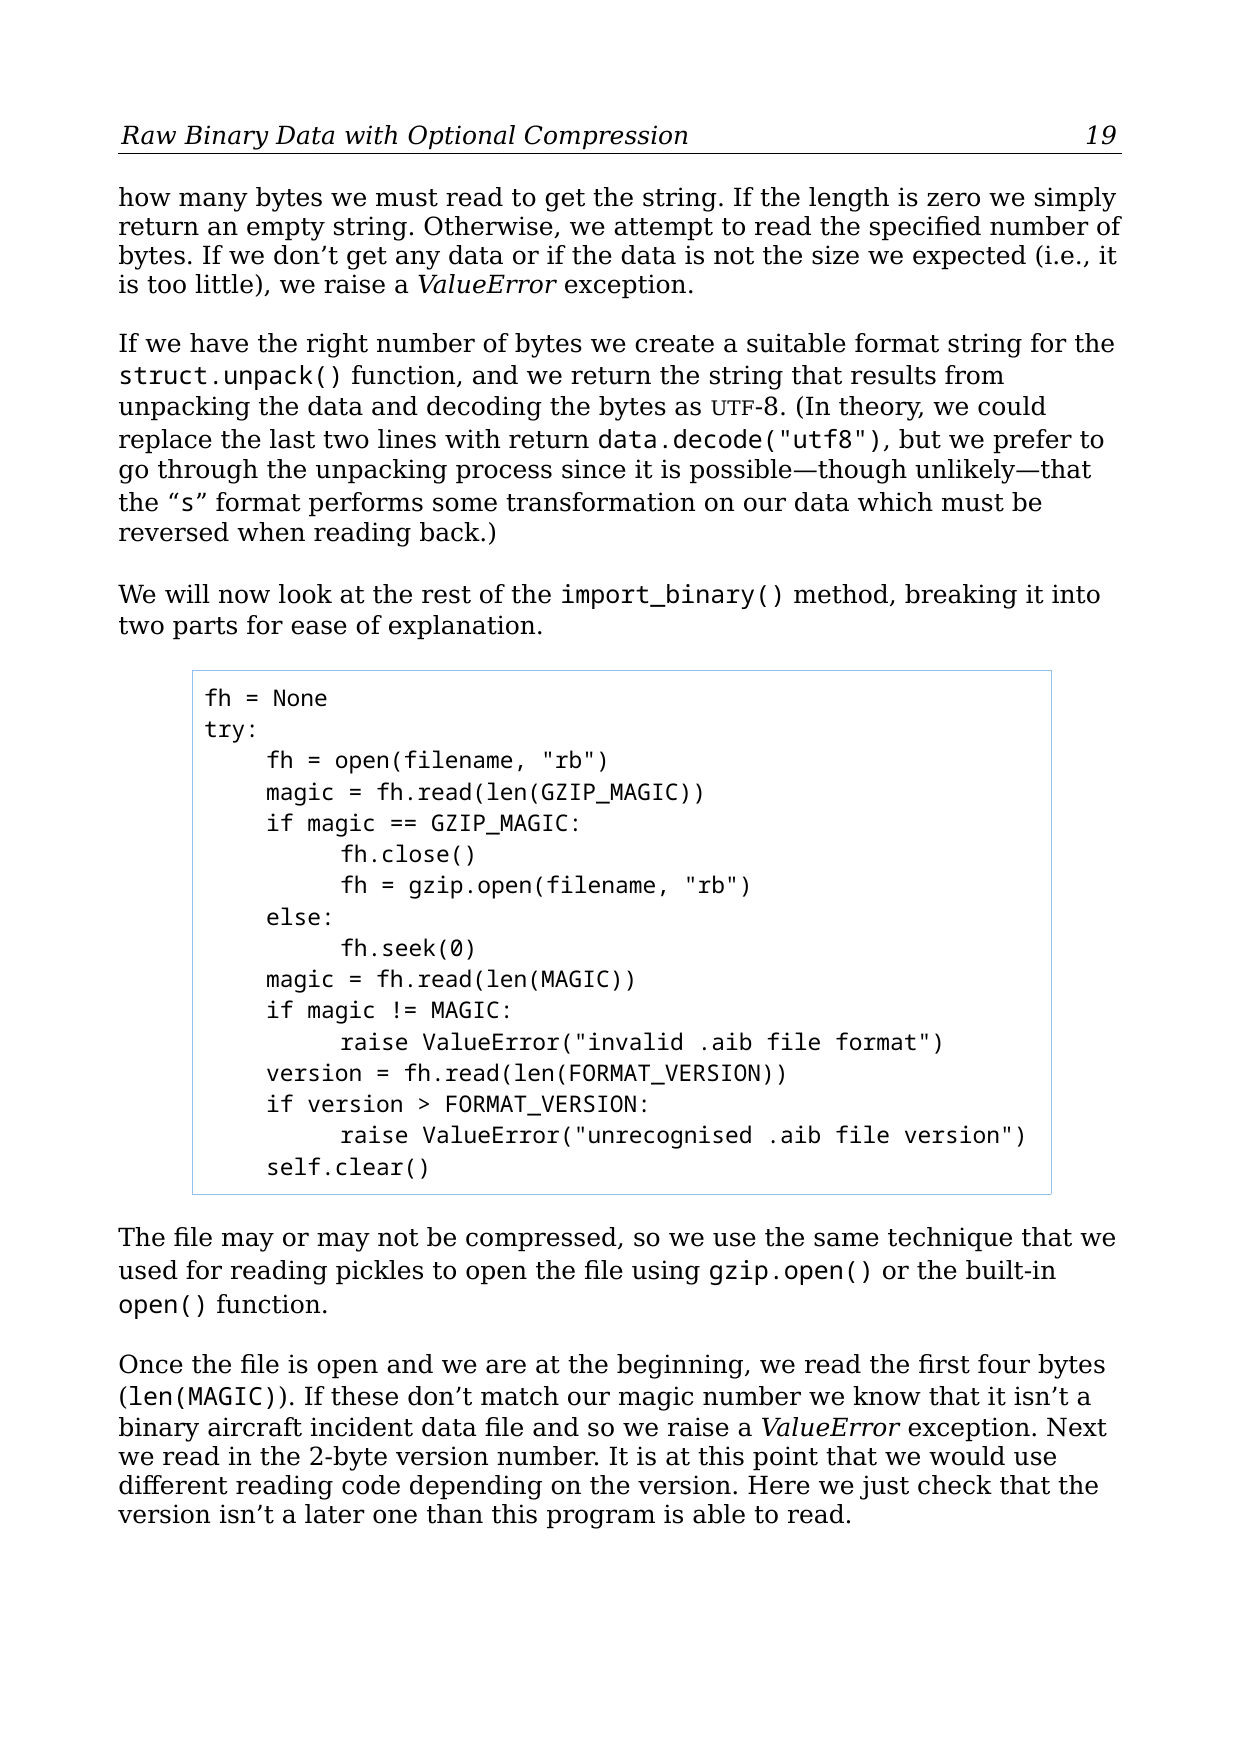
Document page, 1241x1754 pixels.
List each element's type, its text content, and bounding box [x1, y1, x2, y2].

text self.clear() [193, 1139, 1051, 1194]
text magic = fh.read(len(GZIP_MAGIC)) [193, 764, 1051, 795]
text else: [193, 889, 1051, 920]
text how many bytes we must read to get the string. If the length is zero we simply return an empty string. Otherwise, we attempt to read the specified number of bytes. If we don’t get any data or if the data is not the size we expected (i.e., it is too little), we raise a ValueError exception. [118, 183, 1122, 299]
text If we have the right number of bytes we create a suitable format string for the struct.unpack() function, and we return the string that results from unpacking the data and decoding the bytes as utf-8. (In theory, we could replace the last two lines with return data.decode("utf8"), but we prefer to go through the unpacking process since it is possible—though unlikely—that the “s” format performs some transformation on our data which must be reversed when reading back.) [118, 329, 1122, 548]
text fh.seek(0) [193, 920, 1051, 951]
text fh = gzip.open(filename, "rb") [193, 857, 1051, 889]
text Once the file is open and we are at the beginning, we read the first four bytes (len(MAGIC)). If these don’t match our magic number we know that it isn’t a binary aircraft incident data file and so we raise a ValueError exception. Next we read in the 2-byte version number. It is at this point that we would use different reading code depending on the version. Here we just check that the version isn’t a later one than this program is able to read. [118, 1350, 1122, 1530]
text fh = None [193, 671, 1051, 701]
text try: [193, 701, 1051, 732]
text if magic != MAGIC: [193, 982, 1051, 1014]
text We will now look at the rest of the import_binary() method, breaking it into two parts for ease of explanation. [118, 577, 1122, 640]
text fh.close() [193, 826, 1051, 857]
text The file may or may not be compressed, so we use the same technique that we used for reading pickles to open the file using gzip.open() or the built-in open() function. [118, 1223, 1122, 1320]
text if magic == GZIP_MAGIC: [193, 795, 1051, 826]
text magic = fh.read(len(MAGIC)) [193, 951, 1051, 982]
text version = fh.read(len(FORMAT_VERSION)) [193, 1045, 1051, 1076]
text fh = open(filename, "rb") [193, 732, 1051, 764]
text raise ValueError("invalid .aib file format") [193, 1014, 1051, 1045]
text raise ValueError("unrecognised .aib file version") [193, 1107, 1051, 1139]
text if version > FORMAT_VERSION: [193, 1076, 1051, 1107]
